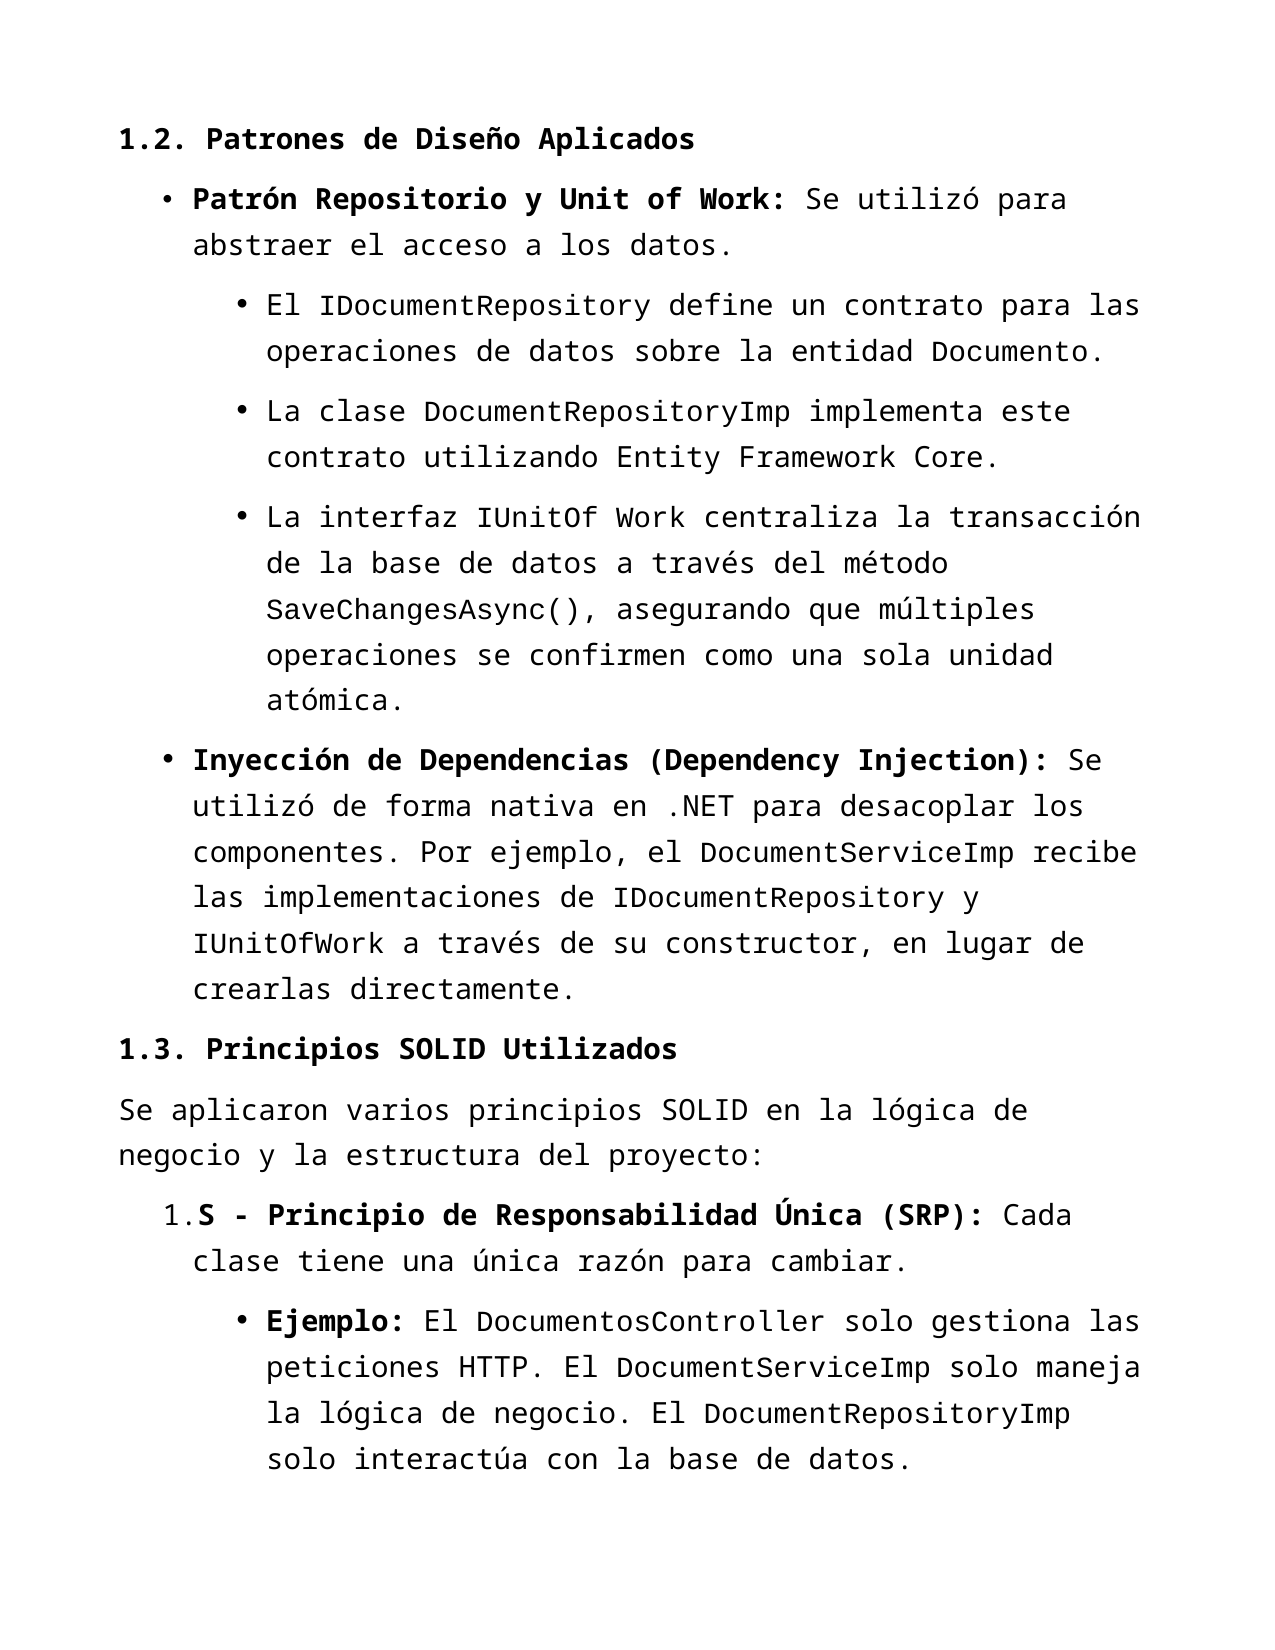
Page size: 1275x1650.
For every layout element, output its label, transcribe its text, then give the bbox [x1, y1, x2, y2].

list Patrón Repositorio y Unit of Work: Se utilizó para abstraer el acceso a los datos. [162, 178, 1157, 264]
list Inyección de Dependencias (Dependency Injection): Se utilizó de forma nativa en .NET para desacoplar los componentes. Por ejemplo, el DocumentServiceImp recibe las implementaciones de IDocumentRepository y IUnitOfWork a través de su constructor, en lugar de crearlas directamente. [162, 739, 1157, 1008]
subtitle 1.3. Principios SOLID Utilizados [118, 1028, 1157, 1068]
list Ejemplo: El DocumentosController solo gestiona las peticiones HTTP. El DocumentServiceImp solo maneja la lógica de negocio. El DocumentRepositoryImp solo interactúa con la base de datos. [236, 1300, 1157, 1478]
subtitle 1.2. Patrones de Diseño Aplicados [118, 118, 1157, 158]
list S - Principio de Responsabilidad Única (SRP): Cada clase tiene una única razón para cambiar. [162, 1194, 1157, 1280]
text Se aplicaron varios principios SOLID en la lógica de negocio y la estructura del proyecto: [118, 1089, 1157, 1174]
list La interfaz IUnitOf Work centraliza la transacción de la base de datos a través del método SaveChangesAsync(), asegurando que múltiples operaciones se confirmen como una sola unidad atómica. [236, 496, 1157, 719]
list El IDocumentRepository define un contrato para las operaciones de datos sobre la entidad Documento. [236, 284, 1157, 370]
list La clase DocumentRepositoryImp implementa este contrato utilizando Entity Framework Core. [236, 390, 1157, 476]
